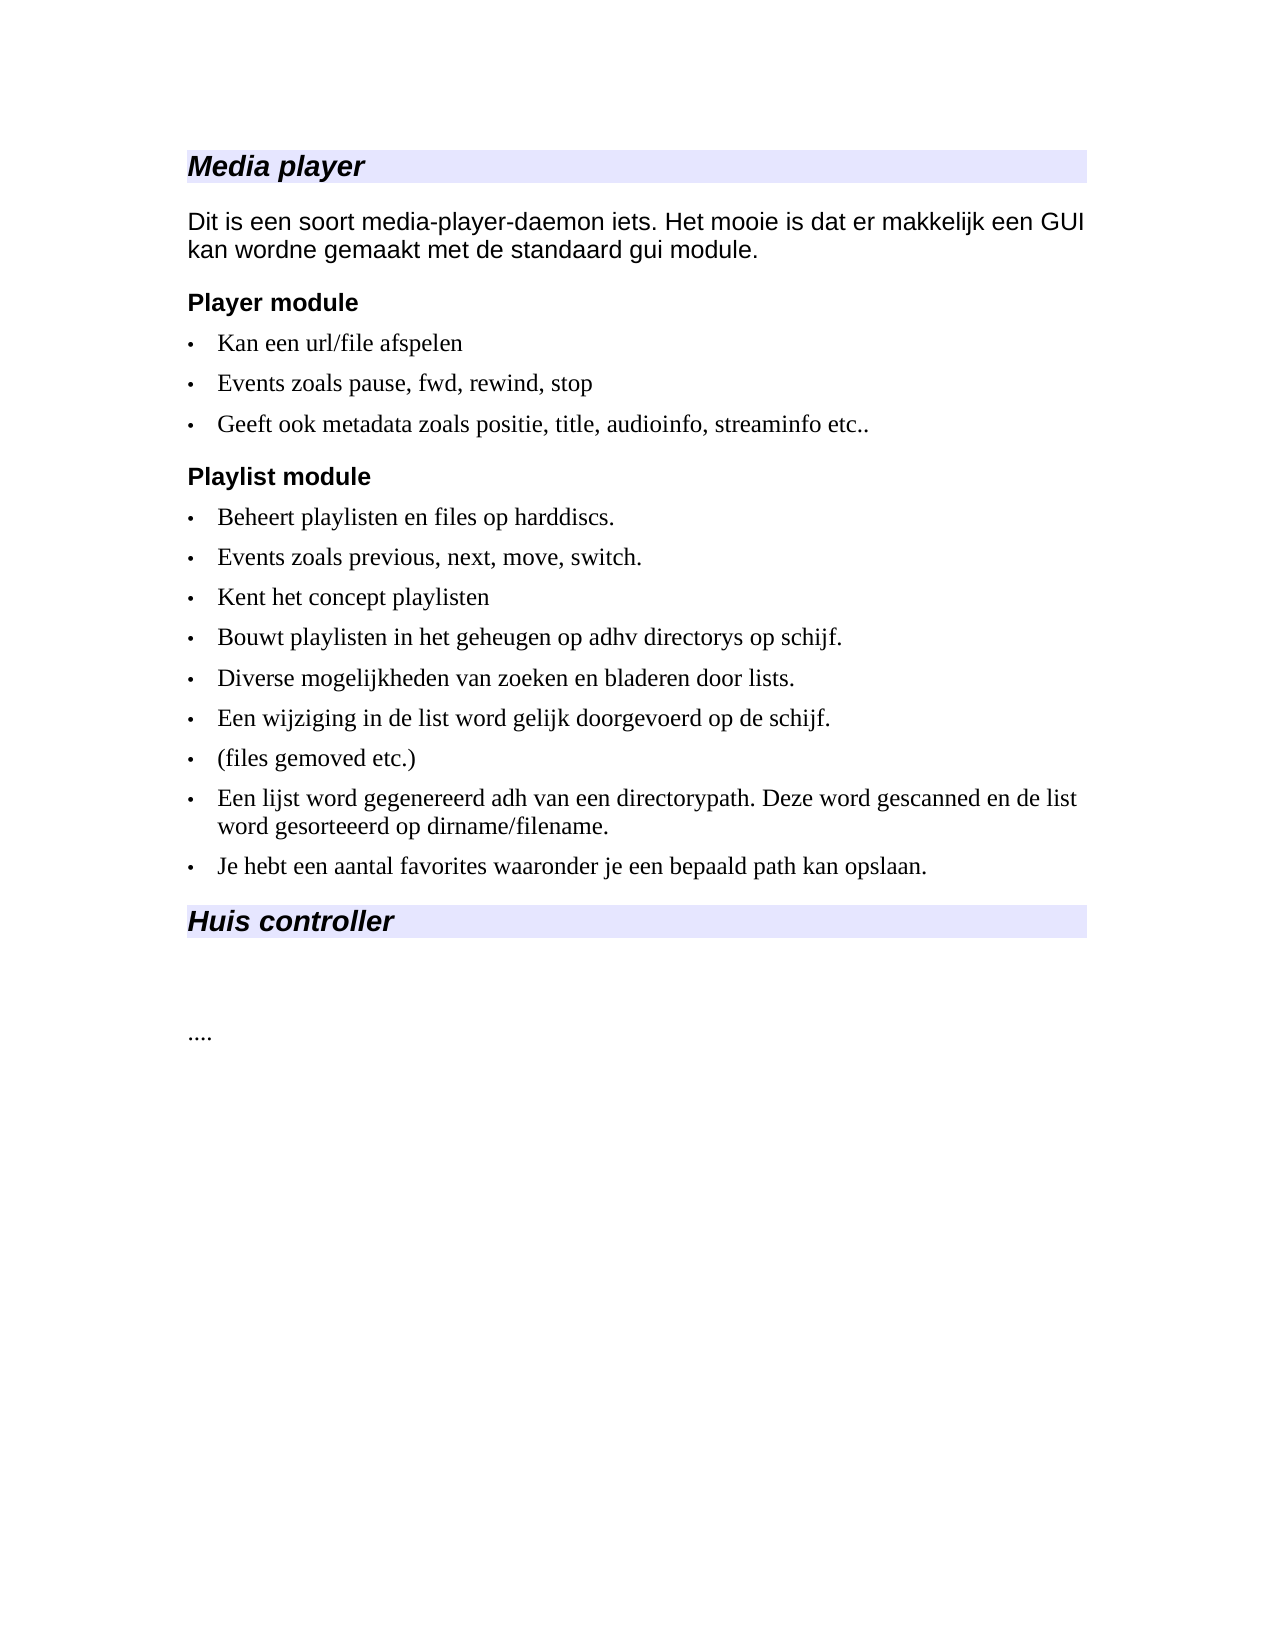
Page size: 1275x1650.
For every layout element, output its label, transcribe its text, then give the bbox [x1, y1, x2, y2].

subtitle Media player [187, 150, 1087, 183]
subtitle Player module [187, 289, 1087, 317]
list Je hebt een aantal favorites waaronder je een bepaald path kan opslaan. [187, 852, 1087, 880]
list (files gemoved etc.) [187, 744, 1087, 772]
list Een wijziging in de list word gelijk doorgevoerd op de schijf. [187, 704, 1087, 732]
list Events zoals pause, fwd, rewind, stop [187, 369, 1087, 397]
list Beheert playlisten en files op harddiscs. [187, 503, 1087, 531]
subtitle Huis controller [187, 905, 1087, 938]
list Een lijst word gegenereerd adh van een directorypath. Deze word gescanned en de list word gesorteeerd op dirname/filename. [187, 784, 1087, 840]
subtitle Playlist module [187, 462, 1087, 490]
subtitle Dit is een soort media-player-daemon iets. Het mooie is dat er makkelijk een GUI kan wordne gemaakt met de standaard gui module. [187, 208, 1087, 264]
list Kan een url/file afspelen [187, 329, 1087, 357]
list Bouwt playlisten in het geheugen op adhv directorys op schijf. [187, 623, 1087, 651]
text .... [187, 1018, 1087, 1046]
list Kent het concept playlisten [187, 583, 1087, 611]
list Events zoals previous, next, move, switch. [187, 543, 1087, 571]
list Geeft ook metadata zoals positie, title, audioinfo, streaminfo etc.. [187, 410, 1087, 437]
list Diverse mogelijkheden van zoeken en bladeren door lists. [187, 664, 1087, 691]
